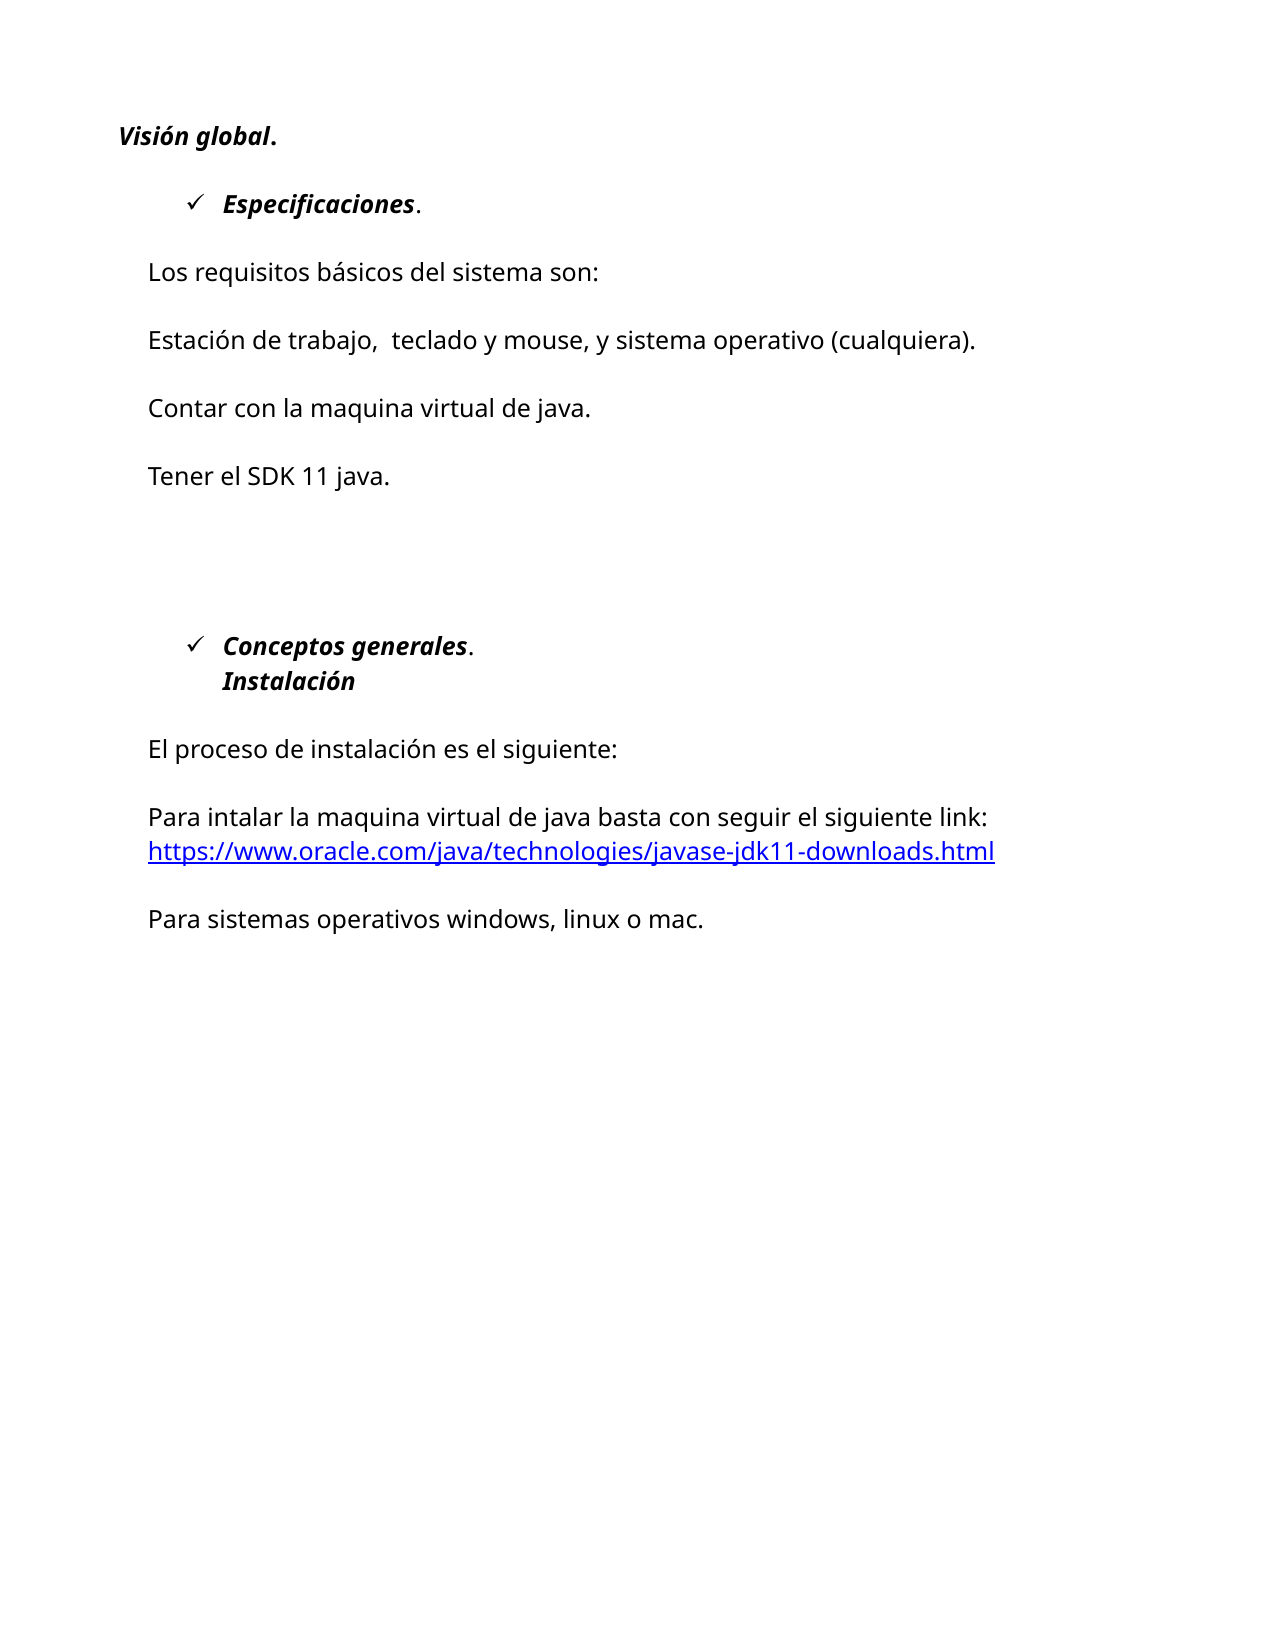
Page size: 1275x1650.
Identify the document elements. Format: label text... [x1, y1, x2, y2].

text Para sistemas operativos windows, linux o mac. [148, 902, 1157, 936]
text Para intalar la maquina virtual de java basta con seguir el siguiente link: [148, 799, 1157, 833]
list Especificaciones. [185, 186, 1157, 220]
text Estación de trabajo, teclado y mouse, y sistema operativo (cualquiera). [148, 322, 1157, 357]
text https://www.oracle.com/java/technologies/javase-jdk11-downloads.html [148, 833, 1157, 867]
text Tener el SDK 11 java. [148, 459, 1157, 493]
list Conceptos generales. [185, 629, 1157, 663]
text Los requisitos básicos del sistema son: [148, 254, 1157, 288]
text Contar con la maquina virtual de java. [148, 391, 1157, 425]
text El proceso de instalación es el siguiente: [148, 731, 1157, 765]
text Instalación [223, 663, 1157, 697]
text Visión global. [118, 118, 1157, 152]
